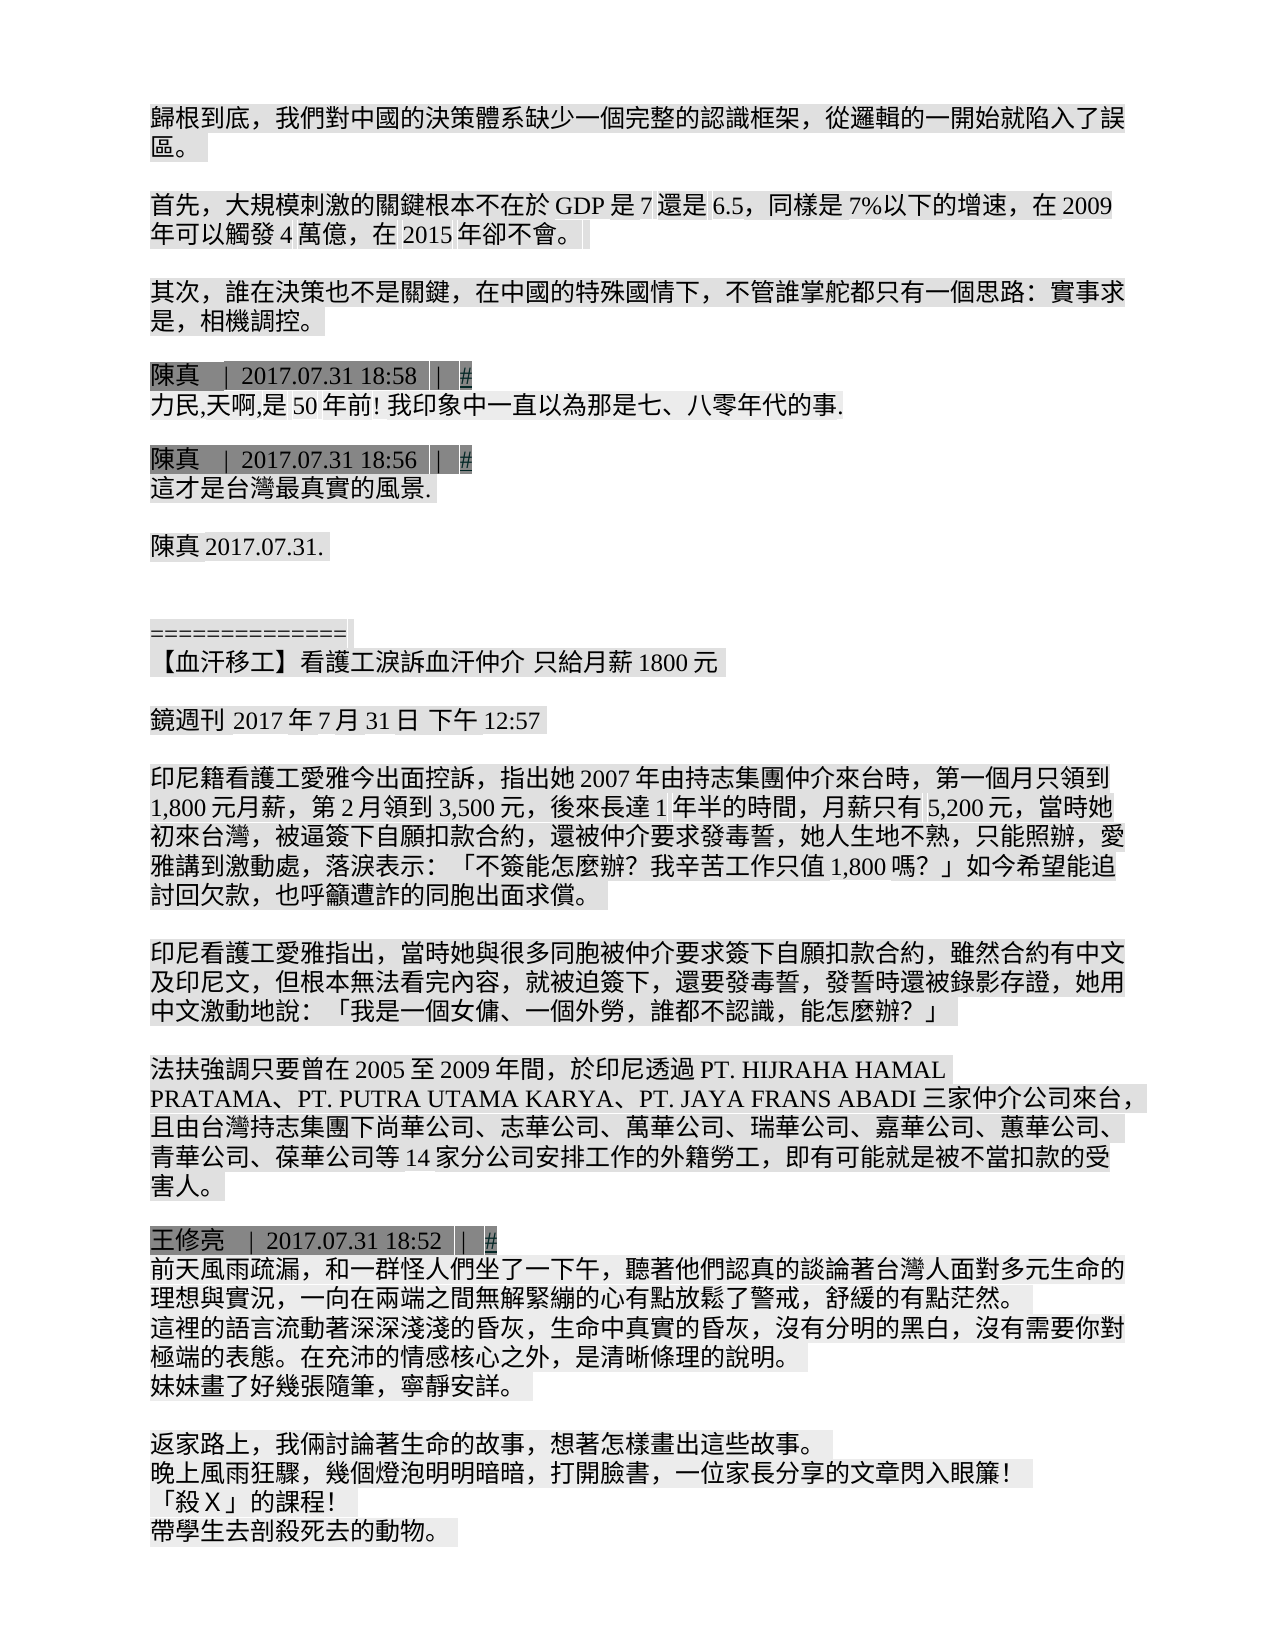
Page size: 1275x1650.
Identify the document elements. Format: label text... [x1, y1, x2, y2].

text 前天風雨疏漏，和一群怪人們坐了一下午，聽著他們認真的談論著台灣人面對多元生命的理想與實況，一向在兩端之間無解緊繃的心有點放鬆了警戒，舒緩的有點茫然。 這裡的語言流動著深深淺淺的昏灰，生命中真實的昏灰，沒有分明的黑白，沒有需要你對極端的表態。在充沛的情感核心之外，是清晰條理的說明。 妹妹畫了好幾張隨筆，寧靜安詳。 返家路上，我倆討論著生命的故事，想著怎樣畫出這些故事。 晚上風雨狂驟，幾個燈泡明明暗暗，打開臉書，一位家長分享的文章閃入眼簾！ 「殺Ｘ」的課程！ 帶學生去剖殺死去的動物。 照片裡的孩子年紀很小，看起來不超過二年級，文中說明孩子連動物內臟都不容易拉出來，那是多麼小的孩子。 是否有前置課程「不同生命的互動經驗」，「不同生命的生死在不同情境中的不同意義」，「不同生命主觀與客觀的階級差異」。 以及，是否有前置討論「為甚麼我們要去進行這個活動」。 這兩大部份我在文章中都沒有看出來，不確定教師曾否進行，但是一份教案心得分享，尤其是生死議題這麼重要的主教案心得分享，教師必須將前置學習交代清楚，生命課程是有脈絡有順序的，按照孩童生理發育與心理發展，有不同節點的脈絡順序，這是教師專業的基本知識。 沒有這種專業概念作為課程設計的骨幹，這種活動就只是一種無因無果的遊戲，不是教育。 遊戲當然不能當教育來設計，也不應該強迫每個孩子都參加。遊戲的目的是為了愉悅，教育卻不是為了愉悅，教育的過程與後果會有某種愉悅，但常常需要辛苦艱難的學習。 而最令我無法置信的是沒有前置調查「我願意去解剖屍體嗎?」 孩童和成人不同，即使不談宗教信仰與家庭習慣，只從教育的基本概念來談，孩童教育不是「灌輸」，當然也不是「誘導暗示」，而是教導學生學習「如何選擇」。 學生在深刻體悟生死經驗、探討生命階級、認知生死情境意義之後，自己才有權利與能力「選擇」我是否要去剖殺其他生命。 一個課程沒有給孩子這種選擇，至少代表兩種意義。 其一、教師不給予學生選擇的權利，強迫學生一定要或一定不准去殺剖。不論是誘導還是說服，都是一種強迫。 其二、學生本身根本不具有選擇的能力，唯教師命令是從。 該課程設計是帶學生全體去殺剖之後，回來再討論這些議題。 前往途中的車上，孩子們激盪出各式各樣的想法，例如：有人認為殺動物是壞事，有人認為動物殺動物是需要才殺，人則是為了口慾，也有孩子認為人類比動物聰明，所以不能虐待其他動物等等。 但是教師當下並沒有發展孩子們的討論，一逕帶著所有的孩子去「學習為自己的口慾負責任」。在這個年齡的孩子，並沒有選擇食物的權力，孩童口慾的養成還是家長的責任，不是孩子的責任，該去負責殺動物的是家長，不是孩子。孩子在此學到的是無辜的責罰，而不是負責。 不教而殺謂之虐。 這是非常反教育的方式，也非常不尊重每個孩子的自我價值建構能力，而硬生生將教師自我的價值觀灌輸到孩子身上。 孩子提出的意見非常多元，但在生活實踐上，這些討論都還不曾進行就以任其沉默的方式被封殺了！ 這也是現在教學流行心態上很大的一個盲點：孩子提出問題，學習就完成了嗎?反正他就開始思考了，大人要給他時間。 如果學習只需要提出問題，只需要說出自己的答案，都只能完成個人非常淺層的思考，換句話說就算是能把道理說得天花亂墜，也只具有自以為是的能力。 孩子提出問題，只是學習的起點，羅列出眾多孩子思考的多元脈絡，相互比較對照，爭論說明，最後形成群體與個人的價值交錯衝突，其間的合作、區隔與前進、退讓等等，甚至反對與支持的合縱連橫，都是一段艱難的路程。 等這一切議論成型，這時候才開始給孩子們一段時間，讓他去觀察沉思整理，做出結論，進行第二階段的辯論與說明。 這是學習選擇，負責選擇的學習過程。 文中，教師自認為自己沒有給孩子答案，沒有影響孩子，但行動實踐本身就是標準答案。 行動實踐與身教可以是教育的第一順序，也可以是教育的最末順序。第一順序的目的是展示，展示的同時當然不能「一元獨佔」，殺與護兩端之間至少需要三元呈現，兩個極端加上至少一種均衡狀態。 「我們來學殺動物，因為你吃動物」這種一元呈現的討論是沒有效果的，因為等同於直接灌輸學生一種潛在的生命價值觀「吃動物是理所當然，所以你必須學習親自殺動物，也是理所當然。」 在這個實踐活動教學中，「因為你吃所以你必須親自殺」確實具有學習負責的效果，但這是在「人理所當然有權利吃動物」的前提之下發展的。 而「吃其他動物是理所當然」這個潛在概念灌輸就更狹隘。 教師有權利教育孩子「吃其他動物是理所當然」的價值觀嗎？無關宗教與家庭習慣，而是「一元獨佔」的價值灌輸是教育嗎？ 在某個孩子提出「殺Ｘ的過程感覺像虐待他」的時候，教師居然回答「他因為我們而死，我們把他處理得越漂亮，就是對他的尊重。」 不！真的尊重生命，應該是學習從對方的角度進行主客觀的思考與探索。 這句話只是用華麗的詞藻來掩飾主觀慾望，一點都沒有真誠。 動物不會認為你殺了他，把他的屍體弄漂亮，就是尊重他！把動物的屍體弄漂亮，為的只是人類的自私美感與食慾。 沒有真誠，就沒有教育效果。 整個過程，教師完全是以社會主流的單一角度灌輸價值，完全是單向一元價值觀，完全沒有二元的「其他動物」的角度，或是均衡的第三客觀旁觀角度，以及大觀的整體環境角度。 生死的議題，是價值觀的基石，而價值觀基石的建構，必須完全沒有答案，完全由孩子在自我生命的直接（親人朋友寵物的死亡）與間接（朋友的親人朋友寵物死亡等）經驗中體悟出生死經驗後，連結實務觀察（例如觀察別人殺動物）之後，才由孩子透過綜合討論，整理經驗脈絡，最後自己決定是否要透過殺動物來完成對食物的尊重體驗。 教師任何規劃與回應，對孩子來說，都是一種指標性答案，孩子因此建立起的價值觀，就只剩下教師所灌輸的社會流行價值。 看完全文，下午的寧靜變成血色。我決定寫出自己的看法，即使知道自己不合目前教育風潮的時宜，譏嘲羞辱責罵，隨意啦!不做任何辯解，我知道自己的心所在，情所在，理所在。 我從來就不合時宜。 真是不明白，許多家長為甚麼總是喜歡從一種極端拼命跳去另一種極端，卻永遠看不到均衡點。總是以為和以前完全相反就是好就是有創意，卻永遠沒辦法看到深層的根基與核心。總是以為教育是光鮮亮麗的不平凡，卻永遠搞不懂教育其實就是平庸的日常。 [150, 1255, 1125, 1547]
text 陳真 | 2017.07.31 18:56 | # [150, 445, 1125, 474]
text 這才是台灣最真實的風景. 陳真2017.07.31. ============== 【血汗移工】看護工淚訴血汗仲介 只給月薪1800元 鏡週刊 2017年7月31日 下午12:57 印尼籍看護工愛雅今出面控訴，指出她2007年由持志集團仲介來台時，第一個月只領到1,800元月薪，第2月領到3,500元，後來長達1年半的時間，月薪只有5,200元，當時她初來台灣，被逼簽下自願扣款合約，還被仲介要求發毒誓，她人生地不熟，只能照辦，愛雅講到激動處，落淚表示：「不簽能怎麼辦？我辛苦工作只值1,800嗎？」如今希望能追討回欠款，也呼籲遭詐的同胞出面求償。 印尼看護工愛雅指出，當時她與很多同胞被仲介要求簽下自願扣款合約，雖然合約有中文及印尼文，但根本無法看完內容，就被迫簽下，還要發毒誓，發誓時還被錄影存證，她用中文激動地說：「我是一個女傭、一個外勞，誰都不認識，能怎麼辦？」 法扶強調只要曾在2005至2009年間，於印尼透過PT. HIJRAHA HAMAL PRATAMA、PT. PUTRA UTAMA KARYA、PT. JAYA FRANS ABADI三家仲介公司來台，且由台灣持志集團下尚華公司、志華公司、萬華公司、瑞華公司、嘉華公司、蕙華公司、青華公司、葆華公司等14家分公司安排工作的外籍勞工，即有可能就是被不當扣款的受害人。 [150, 474, 1125, 1201]
text 力民,天啊,是50年前! 我印象中一直以為那是七、八零年代的事. [150, 391, 1125, 420]
text 王修亮 | 2017.07.31 18:52 | # [150, 1226, 1125, 1255]
text 陳真 | 2017.07.31 18:58 | # [150, 361, 1125, 391]
text 新加坡政壇「巫師」 預言中國的9個未來 https://read01.com/y2RGRx.html 壹讀 2015-11-09 柴契爾夫人就曾說：「我觀察這個人幾十年，他的預言從來就沒有錯過」。 作為領導新加坡52年的「國父」，李光耀被一些人稱為「政壇巫師」，以讚譽其獨到的政治眼光。柴契爾夫人就曾說：「我觀察這個人幾十年，他的預言從來就沒有錯過」。 而對於中國的發展，李光耀曾經數次做出「預言」。其中的一些已被驗證，另外一些則靜待時光。 預言1：「中國在西太平洋的對抗終將占上風」 李光耀曾稱中美兩國爭奪亞太地區主導權的競爭已經開始。中國將把美國趕出12海里的領海乃至200海里的專屬經濟區。屆時，中國將成為區域大國，必要時也會展現力量。(中略) 美國不會放棄在亞洲的霸權，中國要實現主導亞洲，對抗的最終結局是戰爭。 國防大學教授戴旭認為，當今世界，科技最強的就是美國，其中尤以其軍事科技最為發達，美國向外出口的大頭都是軍事裝備，技術，系統，還有無數的軟體配套，美國的真正發家歷史是第一次世界大戰和第二次世界大戰，戰爭讓美國賣軍火發了大財。 只要世界亂，美國的軍火出口將開足馬力，創造極強大的經濟活力！世界各地的資本源源不斷的流入美國。 中國的政策一直都是想和平方式解決與南海各國的領海爭端，都由於美、日、印黑手的插入，和平方式解決與南海各國的領海爭端的可能性正在逐漸降低，軍事攤牌的可能性幾乎不可避免，越南、菲律賓都在積極備戰。 戴旭指出，美、日的優勢就是海洋霸權，中國的能源目前只能從海上運輸，這是中國的命脈之一，海洋出口被美國堵住那是滅頂之災。 「越南、菲律賓兩國判斷，南海對中國如果發生戰爭，美、日必會摻和進來，這也是越、菲兩國不懼怕中國動武的底氣所在，從目前美國的軍事布局來看，美、日軍事干涉幾成定局。」 從當前國際局勢上看，中國周邊爆發軍事衝突甚至局部戰爭的風險正在快速增加，東海、南海未來數年內發生局部衝突甚至局部戰爭的可能越來越高。(中略) 預言2：「中美並不是美蘇的零和遊戲關係」 很多人認為，美國重返亞洲，是要防堵中國。可是李光耀認為，中國不是蘇聯，因為中國過去苦了這麼多個世紀，志在國家的利益，而不是改變世界。 俄羅斯科學院遠東研究所高級研究員、中國問題專家雅科夫•別爾格爾此前也認為，2015年完全可以被認為是「中國世紀」的開端，世界領袖角色逐漸轉移給中國的時代已經開始。在與美國的角逐中，中國的優勢將逐漸拉大。 「修昔底德陷阱」根據歷史經驗認為，新興大國必然會挑戰現有大國霸權，最終導致戰爭。像中國這樣的國家則蘊含著更多戰爭可能性。 「我覺得，西方的理論解釋不了中國。」11月1日，參加第二屆「讀懂中國」國際會議的新加坡國立大學東亞研究所所長鄭永年說，「西方的社會科學理論是建立在西方實踐之上，而不是建立在中國實踐之上的。」 「假如西方是橘子，中國是蘋果，你用解釋橘子的理論來解釋蘋果，我覺得還是有差異的。」他形象地比喻說。 截至今年，中國已經發布9部國防白皮書。貫穿這9部國防白皮書的一條紅線就是，中國堅定不移地奉行防禦性國防政策，永遠不搞擴張和不稱霸，中國會走出一條與歷史上大國崛起不同的和平發展道路。 中國國防白皮書擬制工作專家組組長陳舟認為，「西方戰略傳統比較強調對抗，信奉社會達爾文主義、「弱肉強食」的叢林法則。中國的戰略文化傳統崇尚「以和為貴」、「親仁善鄰」，慎戰、止戰的精神已經深深融入中國人的血脈。 陳舟對比說，「你看新中國成立以後的軍事鬥爭，目的都不是爭霸和擴張，而是為了保衛國家領土主權完整。」 軍史顯示，志願軍參加抗美援朝戰爭是因為美軍已經打到鴨綠江邊，戰爭結束後，志願軍於1958年年底全部撤出朝鮮。中印邊境自衛反擊戰也是由於印軍多次製造邊界流血事件，中國不得不出兵。作戰勝利後，部隊退回到原來雙方實際控制線並後撤20公里，還主動交還俘虜和繳獲的武器裝備。 更為重要的是中國的防禦性核戰略非常透明——「中國始終奉行不首先使用核武器的政策，堅持自衛防禦的核戰略，無條件絕不對無核武器國家和無核武器區使用或威脅使用核武器。」 哈佛大學的學者研究表明，在歷史上16次挑戰國與霸權國的交鋒中，12次發生了戰爭，4次實現和平權力轉移。 「畢竟有4次沒打。」鄭永年說，「如果中國還是像美國那樣的思維邏輯，那就要打，但好的是，中國有自己的世界秩序觀，所以不會打。從哲學上講就是這麼簡單。」 「中國世紀」和「美國世紀」的本質區別是：「中國世紀」中的領袖不追求霸權主義，只希望成為平等夥伴中的「領頭羊」。 所謂零和遊戲，也就是非合作博弈，意思是說雙方合作的結果就是歸於零，一方的收益意味著另一方的損失，因此雙方沒有必要合作。對中美來說，這種說法顯然是不對的。 中國國內也有人認為美國正加快實施遏制中國的戰略，中美之間的猜忌有可能使兩國面臨落入修昔底德陷阱的風險。 美國知名投資家喬治.索羅斯曾在一篇文章中警告說，「如果美國政府將中美關係視為零和博弈，不僅得不到什麼好處，反而會失去很多。」他呼籲建立一個與中國戰略互利的夥伴關係。 儘管中美間仍存在分歧，但建立信任是世界發展的潮流，誰都不想倒退到冷戰時代，中美兩國關係的大局仍然沒變：共同利益大於分歧，合作面大於競爭點。 隨著兩國雙邊貿易總額達到5500億美元，中美兩國經濟關係的相互依存度也越來越高，兩國人民之間的交流日益頻繁，每天有超過1萬名中國人和美國人跨越太平洋抵達彼岸。中美兩國因為日益趨同的利益不可能玩零和遊戲。 預言3：日本正在慢慢「走向平庸」 日本經濟在戰後經歷了20年的高速增長：在1960-1970年經濟起飛階段年均增速超過10%；在1970-1980年代經濟增速高達7%；即便在1980年代，其4%的年均增速在已開發國家中表現也非常突出。 1990年代初資產泡沫破滅後，日本經濟曾陷入失落的20年。日經225指數在1989年12月寫下38916的歷史高點，然後開始長期熊市，到2003年4月，創下7831點的低點，跌幅達80%。 在此期間，日本損失的不只是股市市值，整體經濟環境變差，利率下滑、失業率上升，國內生產總值下降及停滯，人口步入高齡化。日本當時所展現的，是1930年代之後就少見的大蕭條。 而且，這種現象至今也未見改善。如今日本利率仍趨近零、銀行表現疲軟、高齡人口的現象依然存在。 中國進出口銀行原董事長兼行長李若谷認為，日本的老齡少子化，老齡社會，購買力不足，創新不足，過去日本的創新是很多的，現在沒有動力，日本的經濟前景是不容樂觀的。 安倍於2012年12月當選首相之後，誓言一改頹勢，射出「三支箭」要改善經濟。第一箭是寬鬆貨幣、無限制印鈔，第二箭是稅收減免及政府在基礎建設的更多支出，第三箭則是要從過度管制及保護的日本經濟上進行結構改革。 第一箭短期成效顯著，日元兌美元匯率在2012年12月時，在751日元兌1美元水準，到2014年中期，迅速跌至1001日元兌1美元附近，接著在12月又暴跌至接近1201日元兌1美元，之後就在該水平附近徘徊。這一做法已經讓日本出口得到幫助，至少短期收效。 第二箭卻完全射偏。日本沒有設法減稅來刺激經濟，反而提高消費稅，重重打擊經濟。造成日本經濟在去年第2季下挫1.9%，到第3季仍萎縮0.6%，是日本2年來第2次經濟衰退。第4季GDP終於見到正值，但也只有0.4%成長。 第三箭結構改革則完全射不出來。移民、女性的勞動力得不到妥善運用，銀行的壞帳也不見好轉。這對日本長期解決不景氣，卻是至關重要的大事。 經濟學家及暢銷書《貨幣戰爭》作者JimRickards認為，安倍經濟「三支箭」未見成效，若不進一步改革，日本恐怕還要見到第3個「失落十年」。 李光耀早在1996年就預測中國經濟將超越日本，而中國並沒有讓他等到2030年。 根據國際貨幣基金組織（IMF）2015年4月發布的全球189個國家的國內生產總值（GDP）排名來看，全球2014年GDP為77.3萬億美元（下同，108.2萬億新元），美國為17.4萬億，是老大，中國為10.3萬億，日本為4.6萬億，德國為3.8萬億，英國為2.9萬億，而歐盟全部總和為18.5萬億。換句話說，排名的前五位中，中國是老二，已達到老大美國的近六成，比老三的日本大了超過一倍。 事實上，曾被稱為「經濟恐龍」的日本受長期經濟停滯影響，從5年前開始全面被中國趕超。中國在GDP上趕超日本即是一個信號彈，據2010年統計，中國GDP達到58790萬億美元，而日本為54740萬億美元。 預言4：「戰後出生日本人若掌權，日本或自行發展軍力」 「在日本戰後出生的一代人於15至20年後掌權時,日本中斷與美國盟約而自行發展軍力的可能性不能被排除。」時至今日，似乎李光耀的預言正在應驗中。安倍推動集體自衛權是日本脫離和平憲法的第一步，日本右翼政客們也希望擺脫美國的束縛。 預言5：「阿穆爾河灣地區將重新住滿中國人」 俄羅斯並沒有有效的讓烏拉爾以東地區的經濟和人口增長，在遠東閒置了大量的土地。李光耀曾認為俄如果不在遠東地區採取措施，該地區將成為中國的「原材料附庸」。(中略) 預言6：「印度會成為軍事大國，但經濟不會繁榮」 2005年，李光耀曾認為印度在未來將超越中國，但是4年後他明確對記者說：「我收回之前對對印度的樂觀判斷。」他批評印度「尚空談，少實幹」。基礎建設落後，語言不統一及種姓制度也都制約了印度的能量。 世界第二大軍事裝備進口國印度正認真考慮成為全球性防務產品出口國。 去年，印度進口了價值3690億盧比（約合55.7億美元）的武器、彈藥和相關產品。同時，印度也邁出使防務出口計劃與《瓦瑟納爾協定》相一致的第一步。 8月17日，印度國防部公布一份包括16類防務出口裝備的清單，其中包括裝甲車、彈藥、步槍、小型武器、軍事訓練裝備、電子戰裝置、軟體、炸彈和魚雷。 目前，印度的防務出口額尚不足其進口軍事裝備價值的2%。儘管還是武器進口大國，印度卻迫切希望推動本國的防務出口。2014年9月，納倫德拉•莫迪成為印度總理數月後，推出一項新的防務出口戰略，這與「印度製造」計劃相對應，意在激發印度的防務製造業發展。 據簡氏研究公司稱，2015年印度防務出口額為67億盧比（約合1億美元），與該國龐大的防務進口形成鮮明對比。去年，印度防務出口產品包括航空電子設備和直升機，目的地包括阿富汗、厄瓜多、阿曼、新加坡和納米比亞。 但經濟增長失去部分動能。數據顯示，印度經濟於本財政年度第三季度(10-12月)初，就顯現開局疲軟的頹勢，印度製造業採購經理人指數(PMI)在10月份降到了22個月以來的新低，這使得這個「金磚四國」中原本經濟增長勢頭最好的發展中經濟體也面臨著重重阻力 星展銀行的一位經濟學家拉奧(RadhikaRao)說，數據顯示印度經濟增長已在一定程度上失去加速動能，此後，如果製造業採購經理人指數進一步下滑到50這一枯榮線之下，那麼該國經濟就有進一步下行的風險。 有投資者指出，印度經濟的各部分數據加起來，並不完全與總量相匹配。 另外，很多分析人士看好印度，不是因為印度或者印度政府多麼神奇，恰恰是因為印度的落後狀況決定了其未來追趕的不可避免性。 無論基礎設施還是製造業，印度作為後來者，都可以從領先者直接「拷貝」學習，只要政治經濟不出現重大動盪，這一學習過程並不需要費太多的力氣，然而，這恰恰也成為印度經濟在快速發展上的瓶頸。 印度的基礎設施仍是一個巨大的制約因素。印度多數邦的電力供應短缺，港口阻塞，鐵路運力不足，公路狀況更糟。 很多基礎設施企業瀕臨倒閉，因為印度國家公路局等政府所有的實體機構不繳付帳款，又打了多年的官司，因此，它們的債權人企業無法償還銀行貸款，銀行更不願放貸。 作為經濟增長的代價，全世界20個污染最嚴重的城市中有13個都在印度。世界衛生組織的數據顯示，印度首都新德里已位列全世界污染最嚴重的城市。 與此同時，印度政府正致力於打造「印度製造」戰略，但與中國不同的是，印度在大力發展製造業之前就已經面臨嚴重的空氣污染問題。 如何在大力發展製造業的同時，又解決日益嚴重的環境問題，成為印度人面臨的挑戰。 印度政府長期不願加強關於碳排放的立法管制，有分析稱，2020年到2040年之間，二氧化碳的排放還會在現有基礎上增加60%。 印度政府在2015年發展規劃中，有一個目標特別突出：加倍努力把印度打造成一個可以媲美中國的世界製造中心。對印度的未來而言，很少有哪個目標比這個更重要。當然他們也清楚，很少有哪個目標比這個更難實現。 因為從印度製造業的脆弱從數據上可以看，製造業僅占印度國內生產總值GDP的15%，尚不及中國的一半。 而印度的人居收入按照市場匯率計算目前約為中國的約22%，這說明印度經濟與中國的距離依舊比較遙遠。 換言之，未來幾十年印度保持8%的追趕速度，或許也不是天方夜譚，而是很符合情理。但要趕超中國的經濟規模，印度還有很長的路要走——或許20年以上，或許50年以上，更或許100年以上。 預言7：習近平「應該屬於曼德拉級別的人物」 習近平生於1953年，李光耀生於1923年，習比李小了30歲。中國960萬平方公里，新加坡面積還沒中國一個普通的縣大。 年齡有差距，所領導國家大小有別，這些卻絲毫不阻礙他們之間的相互欣賞——這是兩個世界級政治家之間的互相欣賞。 3月23日，新加坡前總理李光耀辭世。習近平在唁電中，對李光耀如此評價：「李光耀先生是新加坡共和國的締造者，也是廣受國際社會尊重的戰略家和政治家。李光耀先生是中國人民的老朋友，是中新關係的奠基人、開拓者、推動者。李光耀先生同中國老一輩領導人共同確立了中新關係發展方向，為增進兩國人民友誼、開拓兩國合作作出了重要貢獻。李光耀先生的逝世，是新加坡人民的損失，也是國際社會的損失。」 這4句評價，第一句強調李的國內貢獻（締造了新加坡）以及世界貢獻（國際社會尊重的戰略家和政治家）；第二句強調李在中新關係方面的貢獻；第三句話，強調李與中國老一輩革命家的共同貢獻；第四句話強調李的辭世，是國際社會的損失。 戰略家、政治局、老朋友、奠基人、開拓者、推動者，這些詞用在李光耀身上，極為切帖，也凸顯了李光耀在習近平心中的分量。 同樣，在李光耀看來，習近平品質寶貴、能力卓著。 2007年11月訪華時同習近平的首度會面,給李光耀留下了深刻的印象。「習近平的大氣讓我印象深刻。他視野廣闊，看待問題深刻透徹，但又絲毫不炫耀才識。他給人的感覺很莊重。這是我對他的第一印象。我進一步想到他曾經受的磨難與考驗，1969年到陝西插隊，一步步往上奮鬥，從未有過牢騷或怨言。我想，他應該屬於納爾遜•曼德拉級別的人物。」 習近平十八大履新中共中央總書記後，在「中國正處於關鍵時期，習近平將會集中精力處理這些問題」的背景下，李光耀又說，「不過我相信，他能處變不驚、妥善應對。習近平很有影響力，我相信他能領導好中國共產黨，他的軍隊背景又使他在軍中同樣很有威信。」 檢索《人民日報》可以發現，2007年十七大以來，習近平與李光耀至少有過4次見面。 一次是，2007年11月16日，北京，「中共中央政治局常委、書記處書記習近平在人民大會堂會見了來訪的新加坡內閣資政李光耀」。通稿中更多談及中新兩國友誼。而正是這次見面，讓李光耀對習近平有了高度評價。 一次是2008年8月7日，北京奧運開幕前夕，時任國家副主席習近平會見出席開幕式的一些外國政要，其中便包括李光耀。當時的新聞通稿顯示，習與李交流的文字篇幅，要比習與其他領導人的交流略長一些。 一次是2010年11月14日，正在新加坡訪問的國家副主席習近平會見了新加坡內閣資政李光耀。會見後，習近平與李光耀共同出席了在新加坡河畔舉行的鄧小平紀念碑揭幕儀式。紀念碑是為紀念中新建交２０周年、由中新雙方共同合作完成的，體現了兩國人民對鄧小平的深切緬懷之情。 一次是2011年5月23日，習近平在人民大會堂會見來訪的新加坡前總理李光耀。習近平祝賀新加坡人民行動黨再次贏得大選並蟬聯執政，高度讚賞李光耀作為中新關係奠基人和中國人民的老朋友多年來為促進中新關係發展作出的重要貢獻。習近平積極評價中新關係良好的發展勢頭。李光耀則高度評價中國發展成就，並表示相信中國的未來一定會更加輝煌。 5個年頭，習近平與一名國際前政要4次見面。這種頻度，不可謂不高。 預言8：中國未來「很難預測」 習近平未來將採取什麼政策，李光耀罕見表示「很難預測」。就國內的挑戰而言，中國正處於關鍵時期，習近平將會集中精力處理這些問題。這在很大程度上也取決於會有怎樣的外部突發事件擺在他的面前。一旦發生嚴重的不測，計劃必定要受影響。 正如商業見地網引述民生證券研究院宏觀研究員觀點指出，對搞宏觀研究的人來說，世界上只有一件事比預測中國經濟更難，那就是預測中國的政策。 昨天還在說定向調控，今天就有可能降准降息。今天還在大膽匯改一次暴貶，明天就可能突然入場大舉干預。風向變化之快常常讓人措手不及，市場的心也因此變得越來越敏感。 一個典型的例子是：當經濟持續下行的時候，一有風吹草動就開始臆測大規模刺激，7萬億、QE之類的荒唐傳聞屢見不鮮。 歸根到底，我們對中國的決策體系缺少一個完整的認識框架，從邏輯的一開始就陷入了誤區。 首先，大規模刺激的關鍵根本不在於GDP是7還是6.5，同樣是7%以下的增速，在2009年可以觸發4萬億，在2015年卻不會。 其次，誰在決策也不是關鍵，在中國的特殊國情下，不管誰掌舵都只有一個思路：實事求是，相機調控。 [150, 75, 1125, 336]
